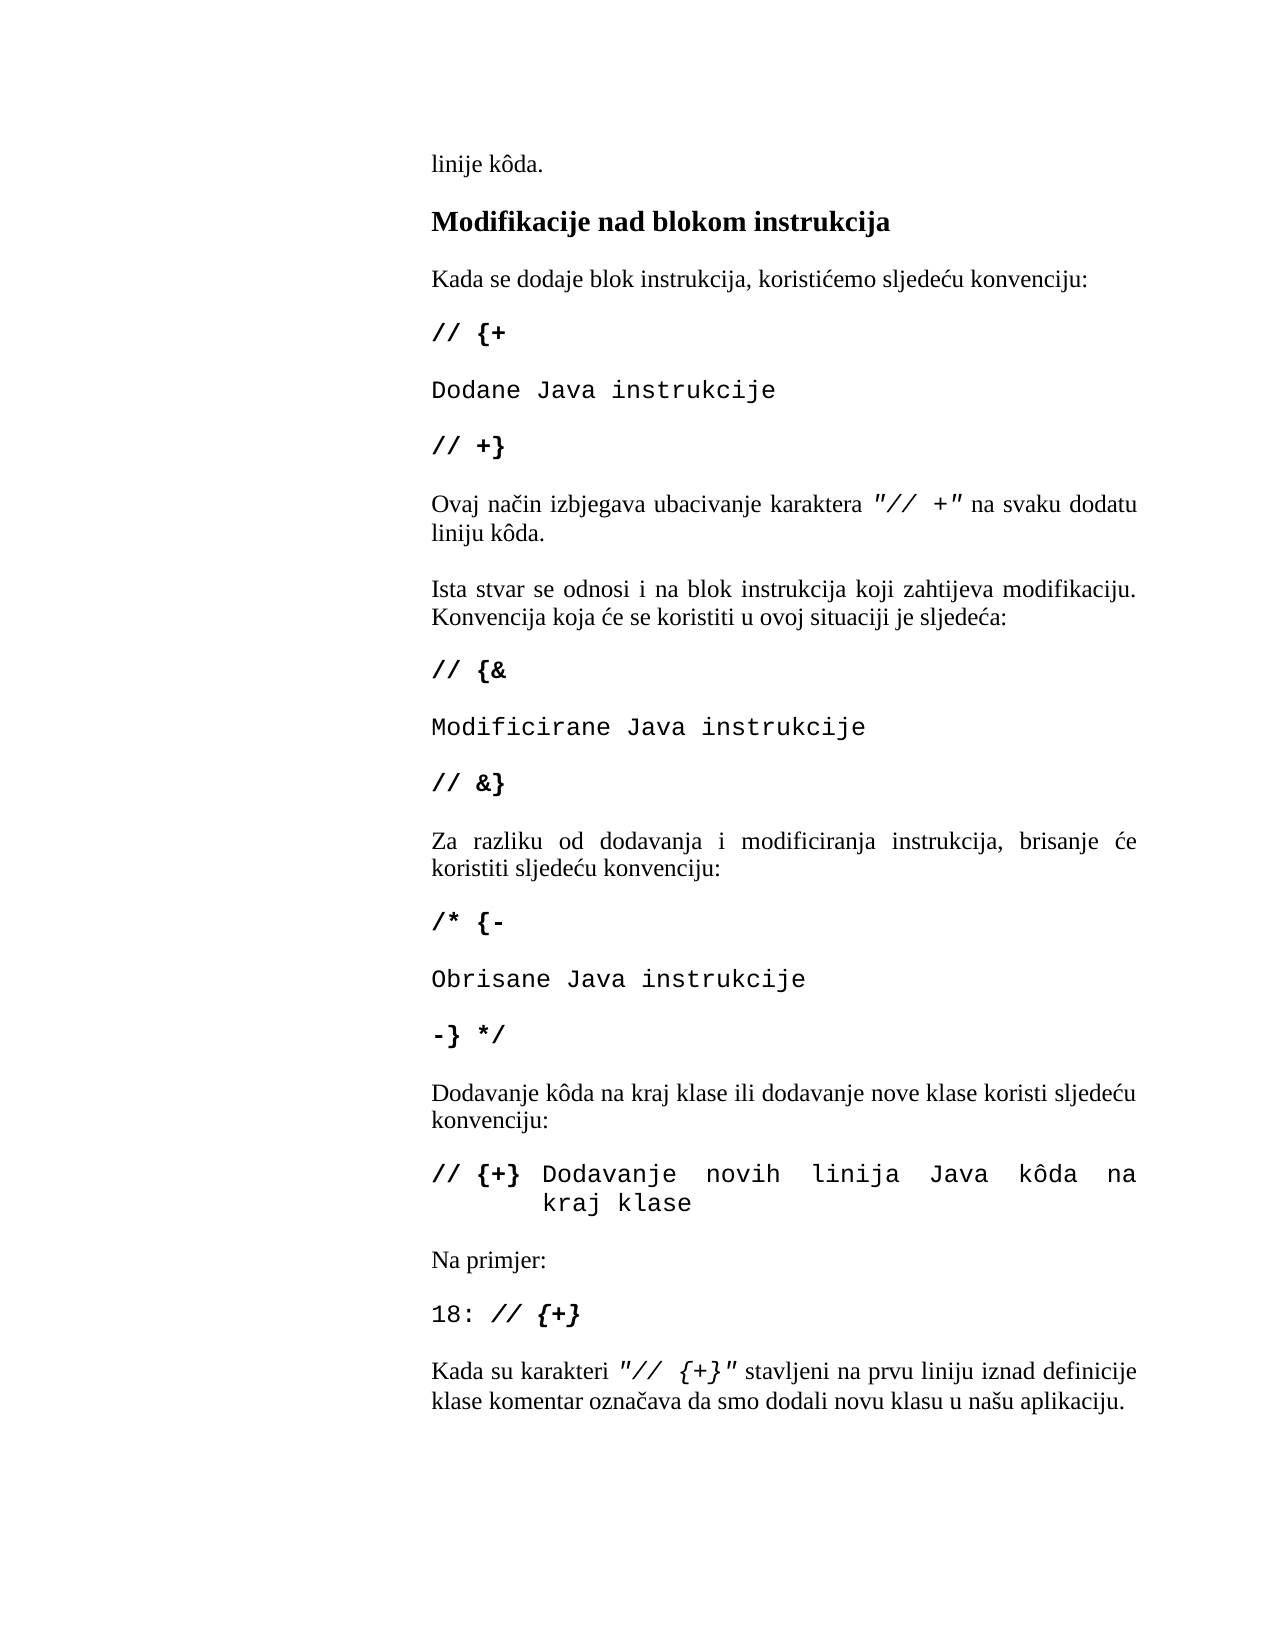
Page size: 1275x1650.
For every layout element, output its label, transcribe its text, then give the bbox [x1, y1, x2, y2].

table_header linije kôda. [424, 150, 1145, 178]
table_header // {+ Dodane Java instrukcije // +} [424, 321, 1145, 462]
table_header [180, 910, 424, 1051]
table_header [180, 1246, 424, 1330]
table_header // {& Modificirane Java instrukcije // &} [424, 658, 1145, 799]
table_header [180, 321, 424, 462]
table_header // {+} Dodavanje novih linija Java kôda na kraj klase [424, 1162, 1145, 1218]
table_header Na primjer: 18: // {+} [424, 1246, 1145, 1330]
table_header Ista stvar se odnosi i na blok instrukcija koji zahtijeva modifikaciju. Konvencija koja će se koristiti u ovoj situaciji je sljedeća: [424, 575, 1145, 630]
table_header [180, 205, 424, 293]
table_header [180, 150, 424, 178]
table_header [180, 575, 424, 630]
table_header Dodavanje kôda na kraj klase ili dodavanje nove klase koristi sljedeću konvenciju: [424, 1079, 1145, 1134]
table_header Modifikacije nad blokom instrukcija Kada se dodaje blok instrukcija, koristićemo sljedeću konvenciju: [424, 205, 1145, 293]
table_header Kada su karakteri "// {+}" stavljeni na prvu liniju iznad definicije klase komentar označava da smo dodali novu klasu u našu aplikaciju. [424, 1358, 1145, 1415]
table_header [180, 490, 424, 547]
table_header [180, 658, 424, 799]
table_header Za razliku od dodavanja i modificiranja instrukcija, brisanje će koristiti sljedeću konvenciju: [424, 827, 1145, 882]
table_header Ovaj način izbjegava ubacivanje karaktera "// +" na svaku dodatu liniju kôda. [424, 490, 1145, 547]
table_header [180, 827, 424, 882]
table_header /* {- Obrisane Java instrukcije -} */ [424, 910, 1145, 1051]
table_header [180, 1162, 424, 1218]
table_header [180, 1079, 424, 1134]
table_header [180, 1358, 424, 1415]
